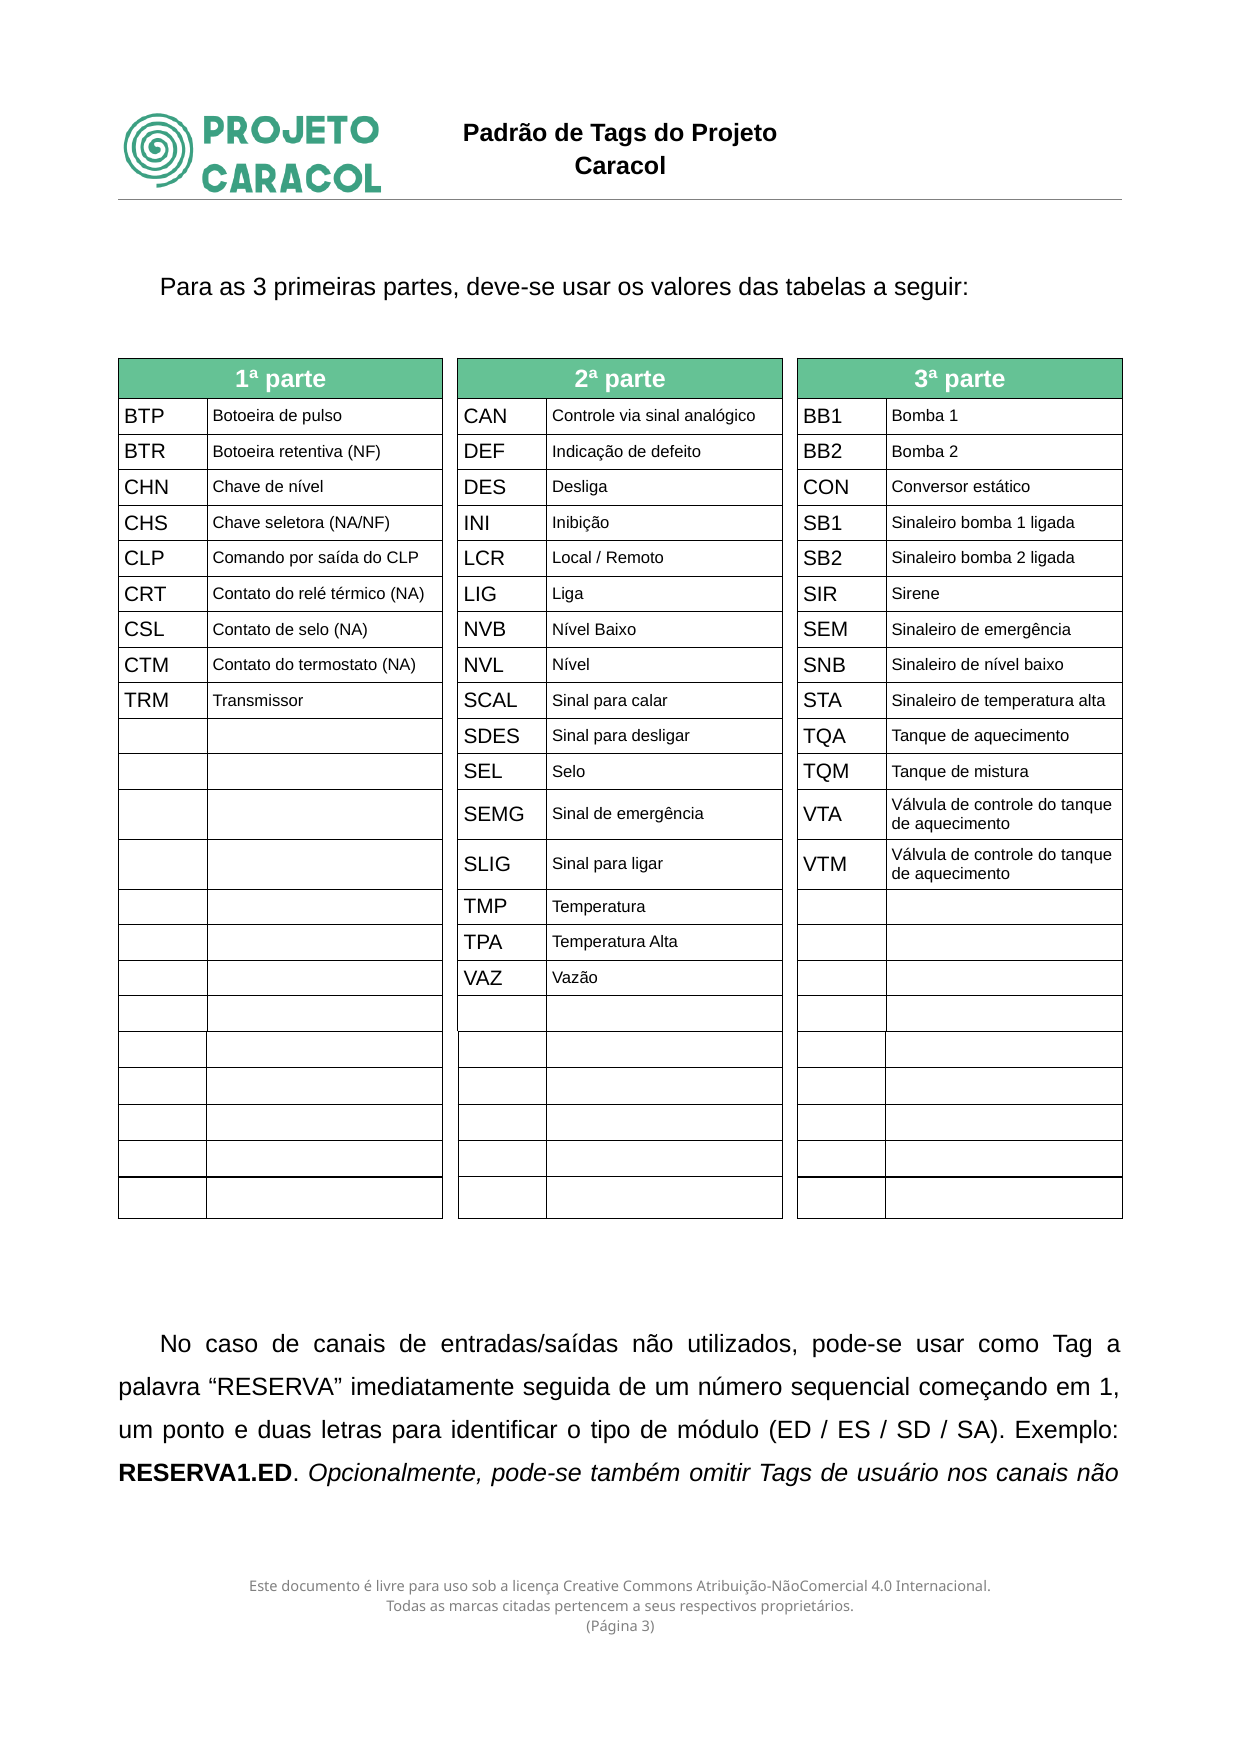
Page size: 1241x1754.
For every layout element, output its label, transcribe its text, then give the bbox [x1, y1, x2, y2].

table_cell Desliga [547, 470, 782, 504]
picture [118, 109, 387, 196]
table_cell [119, 719, 207, 753]
table_cell [208, 925, 442, 959]
table_cell TPA [458, 925, 546, 959]
table_cell [208, 719, 442, 753]
table_cell STA [798, 683, 886, 718]
table_cell Nível [547, 648, 782, 682]
table_cell SDES [458, 719, 546, 753]
table_cell CRT [119, 577, 207, 611]
table_cell [886, 1141, 1122, 1176]
table_cell [208, 890, 442, 924]
table_cell [783, 789, 797, 839]
table_cell SEL [458, 754, 546, 789]
table_cell [443, 924, 457, 959]
table_cell [207, 1105, 442, 1140]
table_cell [443, 682, 457, 718]
table_cell [887, 925, 1122, 959]
table_cell BTP [119, 399, 207, 433]
table_cell CTM [119, 648, 207, 682]
text No caso de canais de entradas/saídas não utilizados, pode-se usar como Tag a palavra “RESERVA” imediatamente seguida de um número sequencial começando em 1, um ponto e duas letras para identificar o tipo de módulo (ED / ES / SD / SA). Exemplo: RESERVA1.ED. Opcionalmente, pode-se também omitir Tags de usuário nos canais não [118, 1329, 1122, 1487]
table_cell [887, 890, 1122, 924]
table_cell [443, 1140, 458, 1176]
table_cell Sinaleiro de nível baixo [887, 648, 1122, 682]
table_cell VTM [798, 840, 886, 888]
table_cell [207, 1068, 442, 1103]
table_cell Temperatura [547, 890, 782, 924]
table_cell TQA [798, 719, 886, 753]
table_cell [443, 469, 457, 504]
table_cell [783, 576, 797, 611]
table_cell DES [458, 470, 546, 504]
table_cell INI [458, 506, 546, 540]
table_cell [459, 1105, 546, 1140]
table_cell Bomba 1 [887, 399, 1122, 433]
table_cell [547, 1105, 782, 1140]
table_cell [119, 840, 207, 888]
table_cell [798, 996, 886, 1031]
table_cell [887, 961, 1122, 995]
table_cell [547, 1068, 782, 1103]
table_cell [443, 540, 457, 576]
table_cell [443, 789, 457, 839]
table_cell CAN [458, 399, 546, 433]
table_cell [443, 576, 457, 611]
table_cell [458, 996, 546, 1031]
table_cell [886, 1068, 1122, 1103]
table_cell LCR [458, 541, 546, 576]
table_cell [783, 1176, 797, 1218]
table_cell [207, 1141, 442, 1176]
table_cell Nível Baixo [547, 612, 782, 647]
table_cell Sirene [887, 577, 1122, 611]
table_cell [886, 1032, 1122, 1067]
table_cell [798, 1032, 885, 1067]
table_cell [798, 1105, 885, 1140]
table_cell [783, 611, 797, 647]
table_cell [798, 961, 886, 995]
table_cell [459, 1068, 546, 1103]
table_header 2ª parte [458, 359, 782, 398]
table_cell [443, 995, 457, 1031]
table_cell [798, 1141, 885, 1176]
table_cell [443, 889, 457, 924]
table_cell [208, 754, 442, 789]
table_cell [443, 611, 457, 647]
table_cell [207, 1032, 442, 1067]
table_cell Local / Remoto [547, 541, 782, 576]
table_cell [783, 682, 797, 718]
table_cell Sinal de emergência [547, 790, 782, 839]
table_cell Sinaleiro bomba 2 ligada [887, 541, 1122, 576]
table_cell [119, 1105, 206, 1140]
table_cell Sinaleiro bomba 1 ligada [887, 506, 1122, 540]
table_cell Bomba 2 [887, 435, 1122, 469]
table_cell Válvula de controle do tanque de aquecimento [887, 790, 1122, 839]
table_cell [443, 434, 457, 469]
table_header 3ª parte [798, 359, 1122, 398]
table_cell Inibição [547, 506, 782, 540]
table_cell Contato de selo (NA) [208, 612, 442, 647]
table_cell [208, 961, 442, 995]
table_cell Indicação de defeito [547, 435, 782, 469]
table_cell [798, 925, 886, 959]
table_cell [798, 1068, 885, 1103]
table_cell [783, 647, 797, 682]
table_cell [783, 1031, 797, 1067]
table_cell [783, 1067, 797, 1103]
table_cell [208, 840, 442, 888]
table_cell [443, 1067, 458, 1103]
table_cell Válvula de controle do tanque de aquecimento [887, 840, 1122, 888]
table_cell [783, 434, 797, 469]
table_cell CSL [119, 612, 207, 647]
table_cell [783, 469, 797, 504]
table_cell Tanque de mistura [887, 754, 1122, 789]
table_cell [459, 1141, 546, 1176]
table_cell SIR [798, 577, 886, 611]
table_cell NVB [458, 612, 546, 647]
table_cell [547, 996, 782, 1031]
table_cell Sinaleiro de emergência [887, 612, 1122, 647]
table_cell [443, 505, 457, 540]
table_cell [783, 960, 797, 995]
table_cell [119, 1068, 206, 1103]
table_cell [119, 1032, 206, 1067]
table_cell Contato do relé térmico (NA) [208, 577, 442, 611]
table_cell [119, 925, 207, 959]
table_cell [783, 1140, 797, 1176]
table_cell [119, 1178, 206, 1218]
table_cell VAZ [458, 961, 546, 995]
table_cell Contato do termostato (NA) [208, 648, 442, 682]
table_cell Comando por saída do CLP [208, 541, 442, 576]
table_cell [119, 790, 207, 839]
table_cell SLIG [458, 840, 546, 888]
table_cell CHN [119, 470, 207, 504]
table_cell Conversor estático [887, 470, 1122, 504]
table_cell VTA [798, 790, 886, 839]
table_cell Liga [547, 577, 782, 611]
table_cell [783, 1104, 797, 1140]
table_cell Sinaleiro de temperatura alta [887, 683, 1122, 718]
table_cell [119, 754, 207, 789]
table_cell DEF [458, 435, 546, 469]
table_cell [443, 398, 457, 433]
table_header [443, 358, 457, 398]
table_cell [547, 1177, 782, 1218]
table_cell LIG [458, 577, 546, 611]
table_cell BB2 [798, 435, 886, 469]
table_cell [783, 889, 797, 924]
table_cell TRM [119, 683, 207, 718]
table_cell BTR [119, 435, 207, 469]
table_cell Botoeira de pulso [208, 399, 442, 433]
table_cell SNB [798, 648, 886, 682]
table_cell [443, 647, 457, 682]
table_cell CLP [119, 541, 207, 576]
table_cell [119, 890, 207, 924]
table_cell Vazão [547, 961, 782, 995]
table_cell SCAL [458, 683, 546, 718]
table_cell Sinal para calar [547, 683, 782, 718]
table_cell [207, 1178, 442, 1218]
table_cell [783, 540, 797, 576]
table_cell [887, 996, 1122, 1031]
table_cell [783, 995, 797, 1031]
table_cell Chave seletora (NA/NF) [208, 506, 442, 540]
table_cell Chave de nível [208, 470, 442, 504]
table_cell Controle via sinal analógico [547, 399, 782, 433]
table_cell SB1 [798, 506, 886, 540]
table_cell CON [798, 470, 886, 504]
table_cell [119, 996, 207, 1031]
table_cell [886, 1105, 1122, 1140]
table_cell Botoeira retentiva (NF) [208, 435, 442, 469]
table_cell [208, 996, 442, 1031]
table_cell [798, 1178, 885, 1218]
table_cell [783, 505, 797, 540]
table_cell [798, 890, 886, 924]
table_cell [783, 839, 797, 888]
table_cell [459, 1177, 546, 1218]
table_cell [208, 790, 442, 839]
table_cell SB2 [798, 541, 886, 576]
table_header [783, 358, 797, 398]
table_cell Sinal para desligar [547, 719, 782, 753]
table_cell [783, 398, 797, 433]
table_cell [443, 718, 457, 753]
table_cell [886, 1178, 1122, 1218]
table_cell CHS [119, 506, 207, 540]
table_cell NVL [458, 648, 546, 682]
table_cell [443, 1176, 458, 1218]
table_cell [119, 1141, 206, 1176]
table_header 1ª parte [119, 359, 442, 398]
table_cell [783, 924, 797, 959]
table_cell SEM [798, 612, 886, 647]
table_cell Tanque de aquecimento [887, 719, 1122, 753]
table_cell [443, 839, 457, 888]
table_cell [443, 1104, 458, 1140]
table_cell [783, 753, 797, 789]
table_cell Sinal para ligar [547, 840, 782, 888]
table_cell [547, 1141, 782, 1176]
table_cell [119, 961, 207, 995]
table_cell [459, 1032, 546, 1067]
table_cell SEMG [458, 790, 546, 839]
table_cell [443, 1031, 458, 1067]
table_cell Transmissor [208, 683, 442, 718]
table_cell [443, 753, 457, 789]
text Para as 3 primeiras partes, deve-se usar os valores das tabelas a seguir: [118, 271, 1122, 300]
table_cell [443, 960, 457, 995]
table_cell Selo [547, 754, 782, 789]
table_cell [547, 1032, 782, 1067]
table_cell TMP [458, 890, 546, 924]
table_cell Temperatura Alta [547, 925, 782, 959]
table_cell TQM [798, 754, 886, 789]
table_cell BB1 [798, 399, 886, 433]
table_cell [783, 718, 797, 753]
